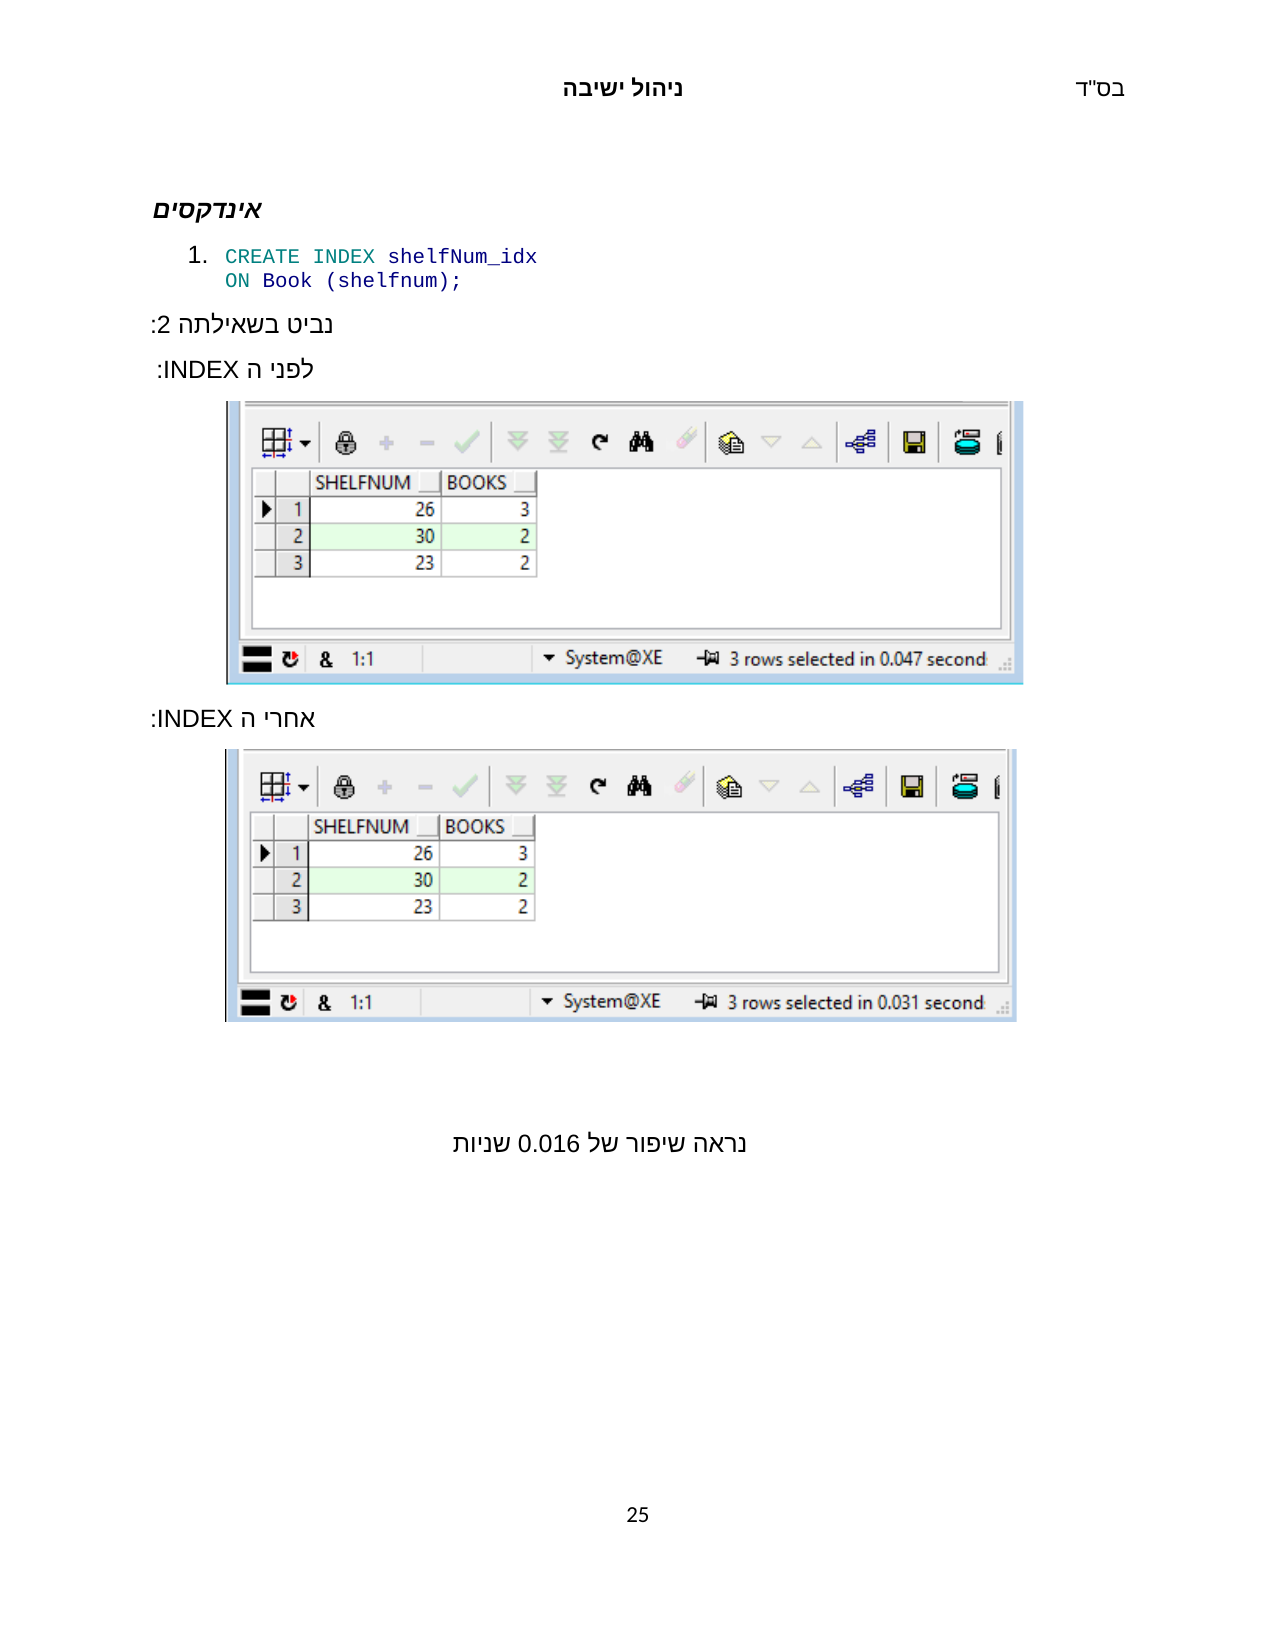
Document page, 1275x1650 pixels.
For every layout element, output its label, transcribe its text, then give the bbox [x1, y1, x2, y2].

list CREATE INDEX shelfNum_idx [187, 240, 1125, 270]
text ON Book (shelfnum); [150, 270, 1125, 293]
text נביט בשאילתה 2: [150, 310, 1125, 339]
text אחרי ה INDEX: [150, 704, 1125, 733]
text לפני ה INDEX: [150, 356, 1125, 384]
text אינדקסים [150, 195, 1050, 223]
text נראה שיפור של 0.016 שניות [150, 1129, 1125, 1158]
